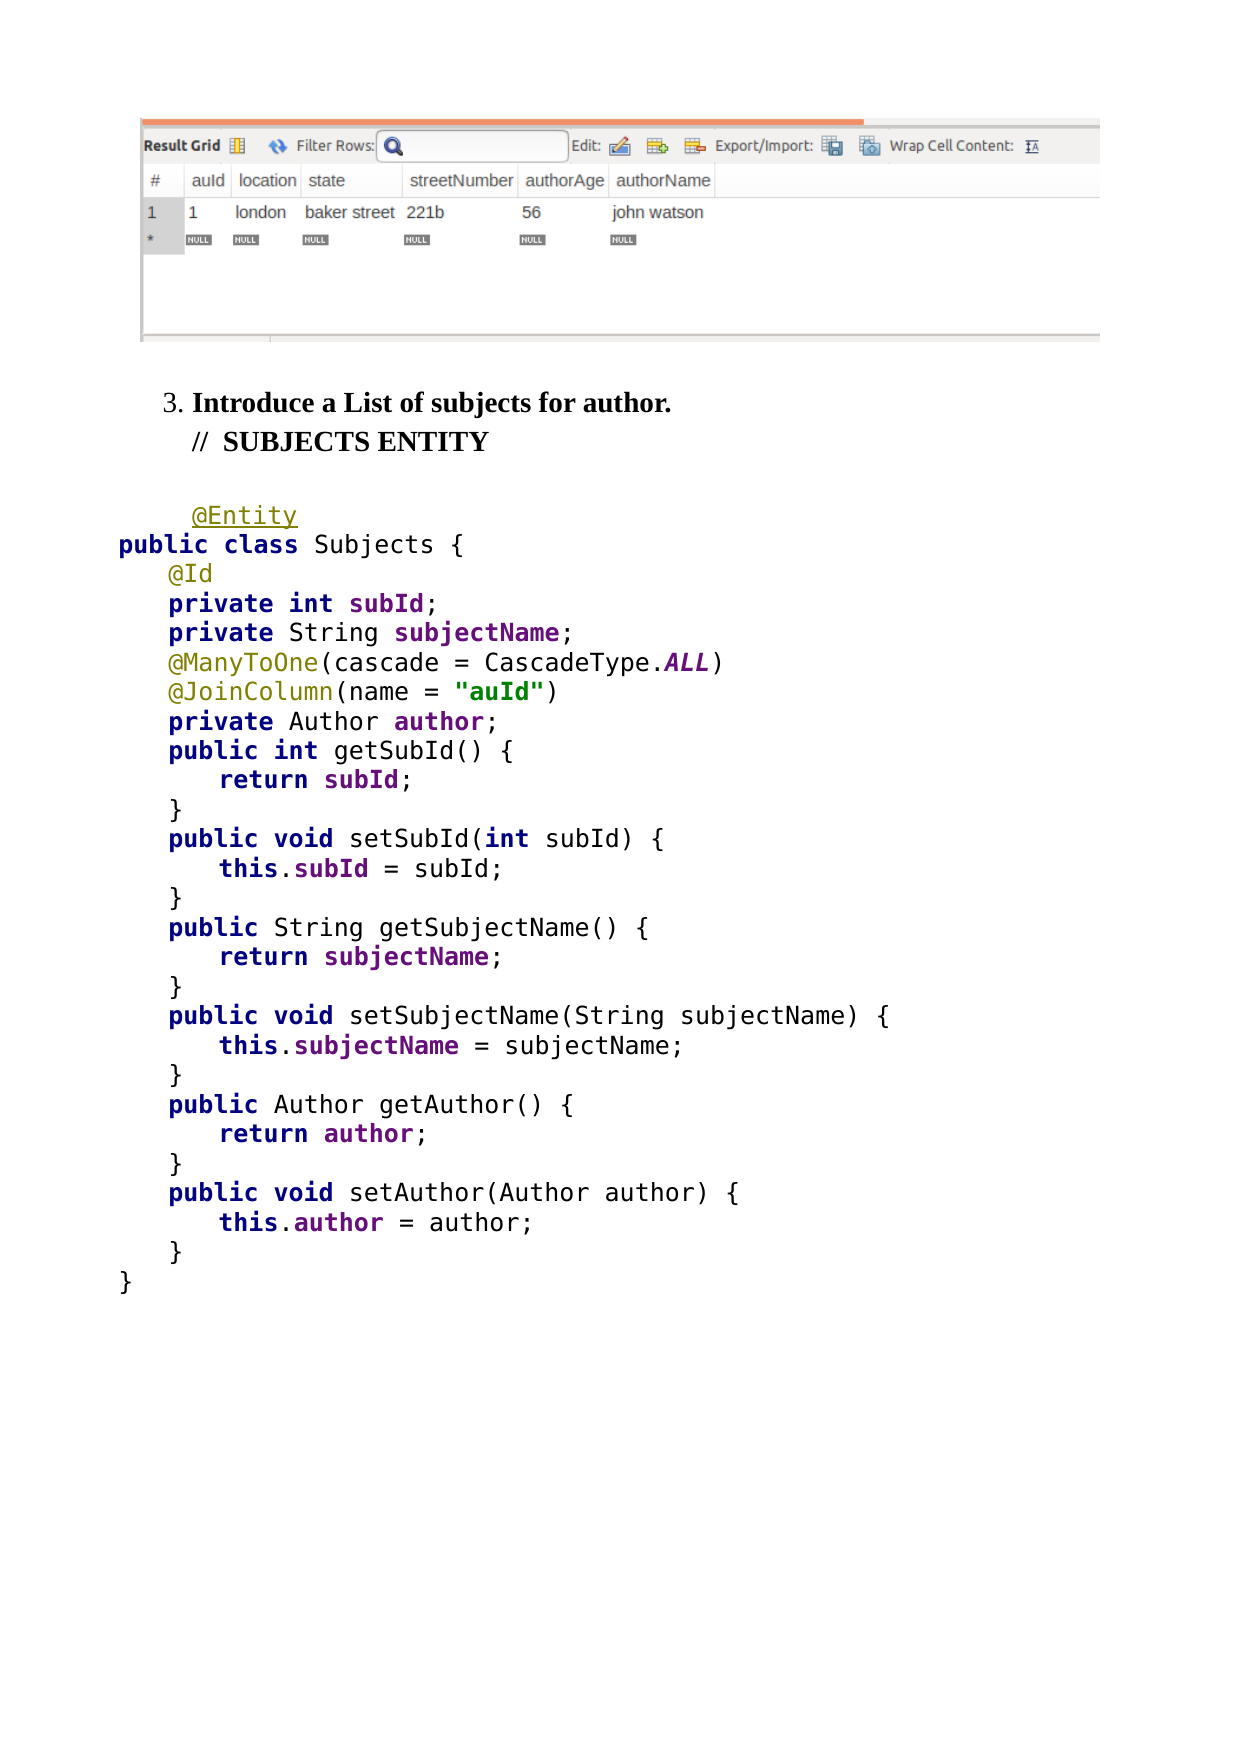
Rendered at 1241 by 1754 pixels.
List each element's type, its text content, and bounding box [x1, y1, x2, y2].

text public Author getAuthor() { [118, 1090, 1122, 1119]
text public void setAuthor(Author author) { [118, 1178, 1122, 1208]
text public void setSubjectName(String subjectName) { [118, 1002, 1122, 1031]
text public class Subjects { [118, 530, 1122, 559]
text return author; [118, 1119, 1122, 1149]
text private Author author; [118, 707, 1122, 736]
text this.subjectName = subjectName; [118, 1031, 1122, 1061]
text } [118, 1061, 1122, 1090]
text public int getSubId() { [118, 736, 1122, 766]
text this.subId = subId; [118, 854, 1122, 884]
list // SUBJECTS ENTITY [162, 424, 1122, 457]
text } [118, 1149, 1122, 1178]
picture [140, 118, 1100, 342]
text this.author = author; [118, 1208, 1122, 1237]
text private String subjectName; [118, 618, 1122, 648]
text } [118, 1267, 1122, 1296]
text public void setSubId(int subId) { [118, 825, 1122, 854]
text @Id [118, 559, 1122, 589]
text return subjectName; [118, 943, 1122, 972]
text return subId; [118, 766, 1122, 795]
text private int subId; [118, 589, 1122, 618]
list @Entity [162, 501, 1122, 530]
text @ManyToOne(cascade = CascadeType.ALL) [118, 648, 1122, 677]
text } [118, 884, 1122, 913]
text public String getSubjectName() { [118, 913, 1122, 943]
text } [118, 972, 1122, 1002]
text @JoinColumn(name = "auId") [118, 677, 1122, 707]
text } [118, 1237, 1122, 1267]
text } [118, 795, 1122, 825]
list Introduce a List of subjects for author. [162, 385, 1122, 419]
